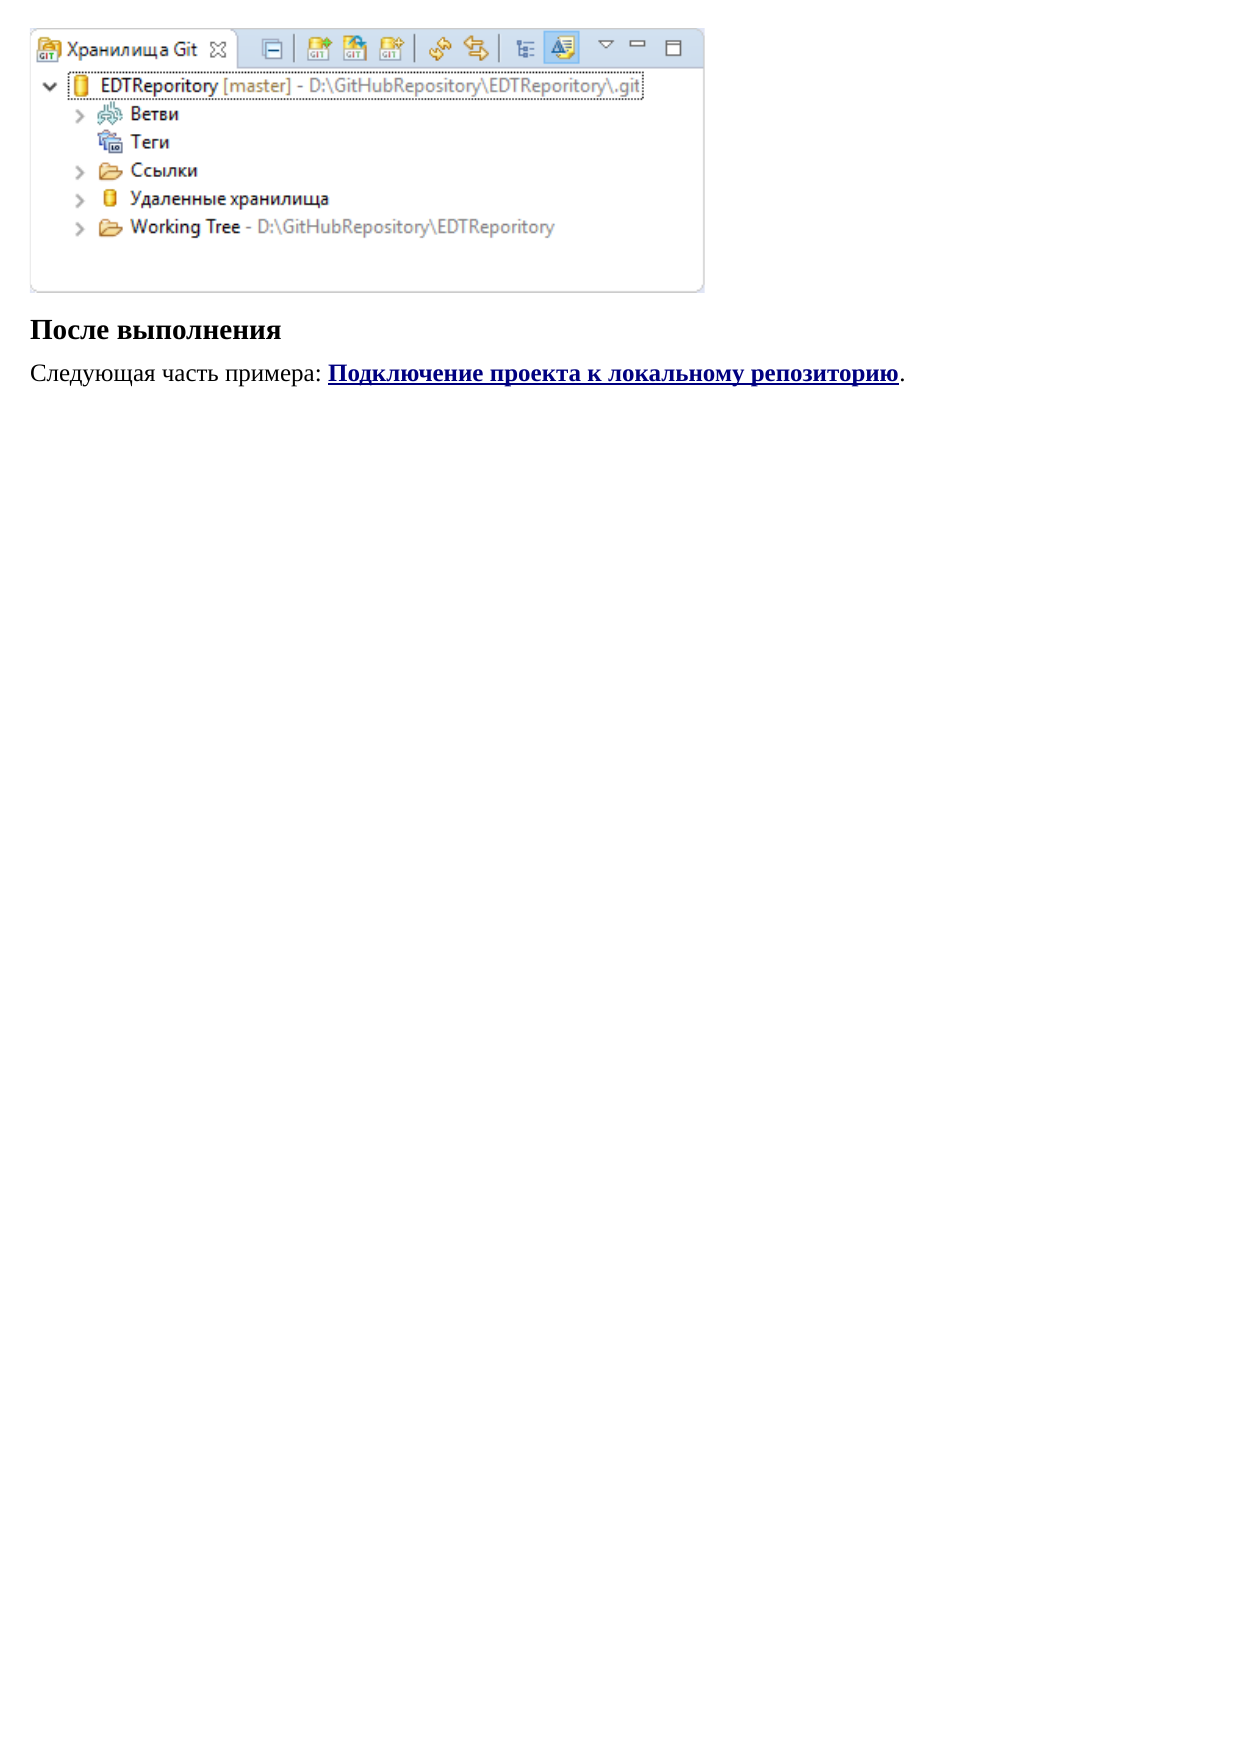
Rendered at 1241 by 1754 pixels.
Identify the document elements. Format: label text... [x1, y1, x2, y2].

subtitle После выполнения [30, 312, 1211, 346]
picture [29, 28, 705, 293]
text Следующая часть примера: Подключение проекта к локальному репозиторию. [30, 358, 1211, 387]
